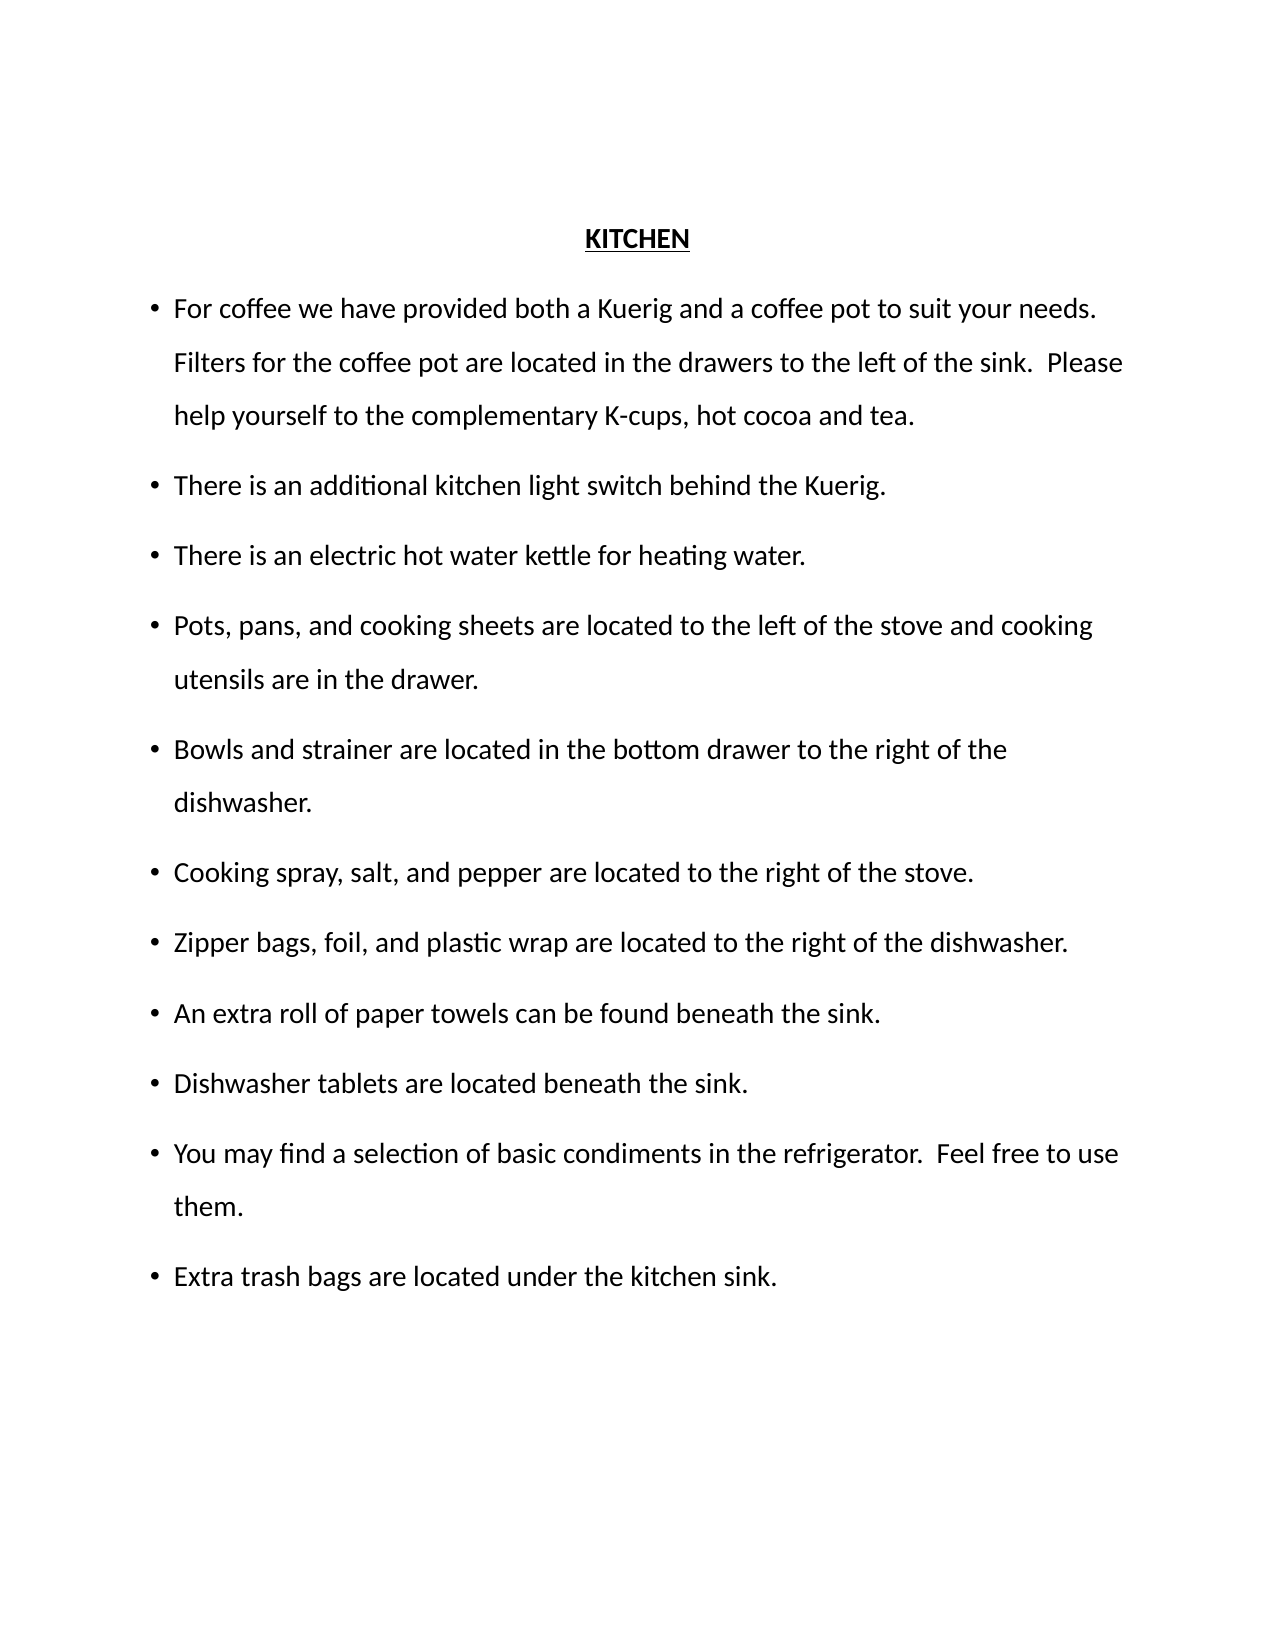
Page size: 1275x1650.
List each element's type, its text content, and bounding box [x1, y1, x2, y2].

list Extra trash bags are located under the kitchen sink. [150, 1258, 1125, 1294]
list Zipper bags, foil, and plastic wrap are located to the right of the dishwasher. [150, 924, 1125, 960]
list For coffee we have provided both a Kuerig and a coffee pot to suit your needs. Filters for the coffee pot are located in the drawers to the left of the sink. Please help yourself to the complementary K-cups, hot cocoa and tea. [150, 290, 1125, 433]
list Bowls and strainer are located in the bottom drawer to the right of the dishwasher. [150, 731, 1125, 820]
list You may find a selection of basic condiments in the refrigerator. Feel free to use them. [150, 1135, 1125, 1224]
list Cooking spray, salt, and pepper are located to the right of the stove. [150, 854, 1125, 890]
text KITCHEN [150, 220, 1125, 256]
list There is an electric hot water kettle for heating water. [150, 537, 1125, 573]
list There is an additional kitchen light switch behind the Kuerig. [150, 467, 1125, 503]
list Dishwasher tablets are located beneath the sink. [150, 1065, 1125, 1100]
list Pots, pans, and cooking sheets are located to the left of the stove and cooking utensils are in the drawer. [150, 607, 1125, 696]
list An extra roll of paper towels can be found beneath the sink. [150, 995, 1125, 1030]
